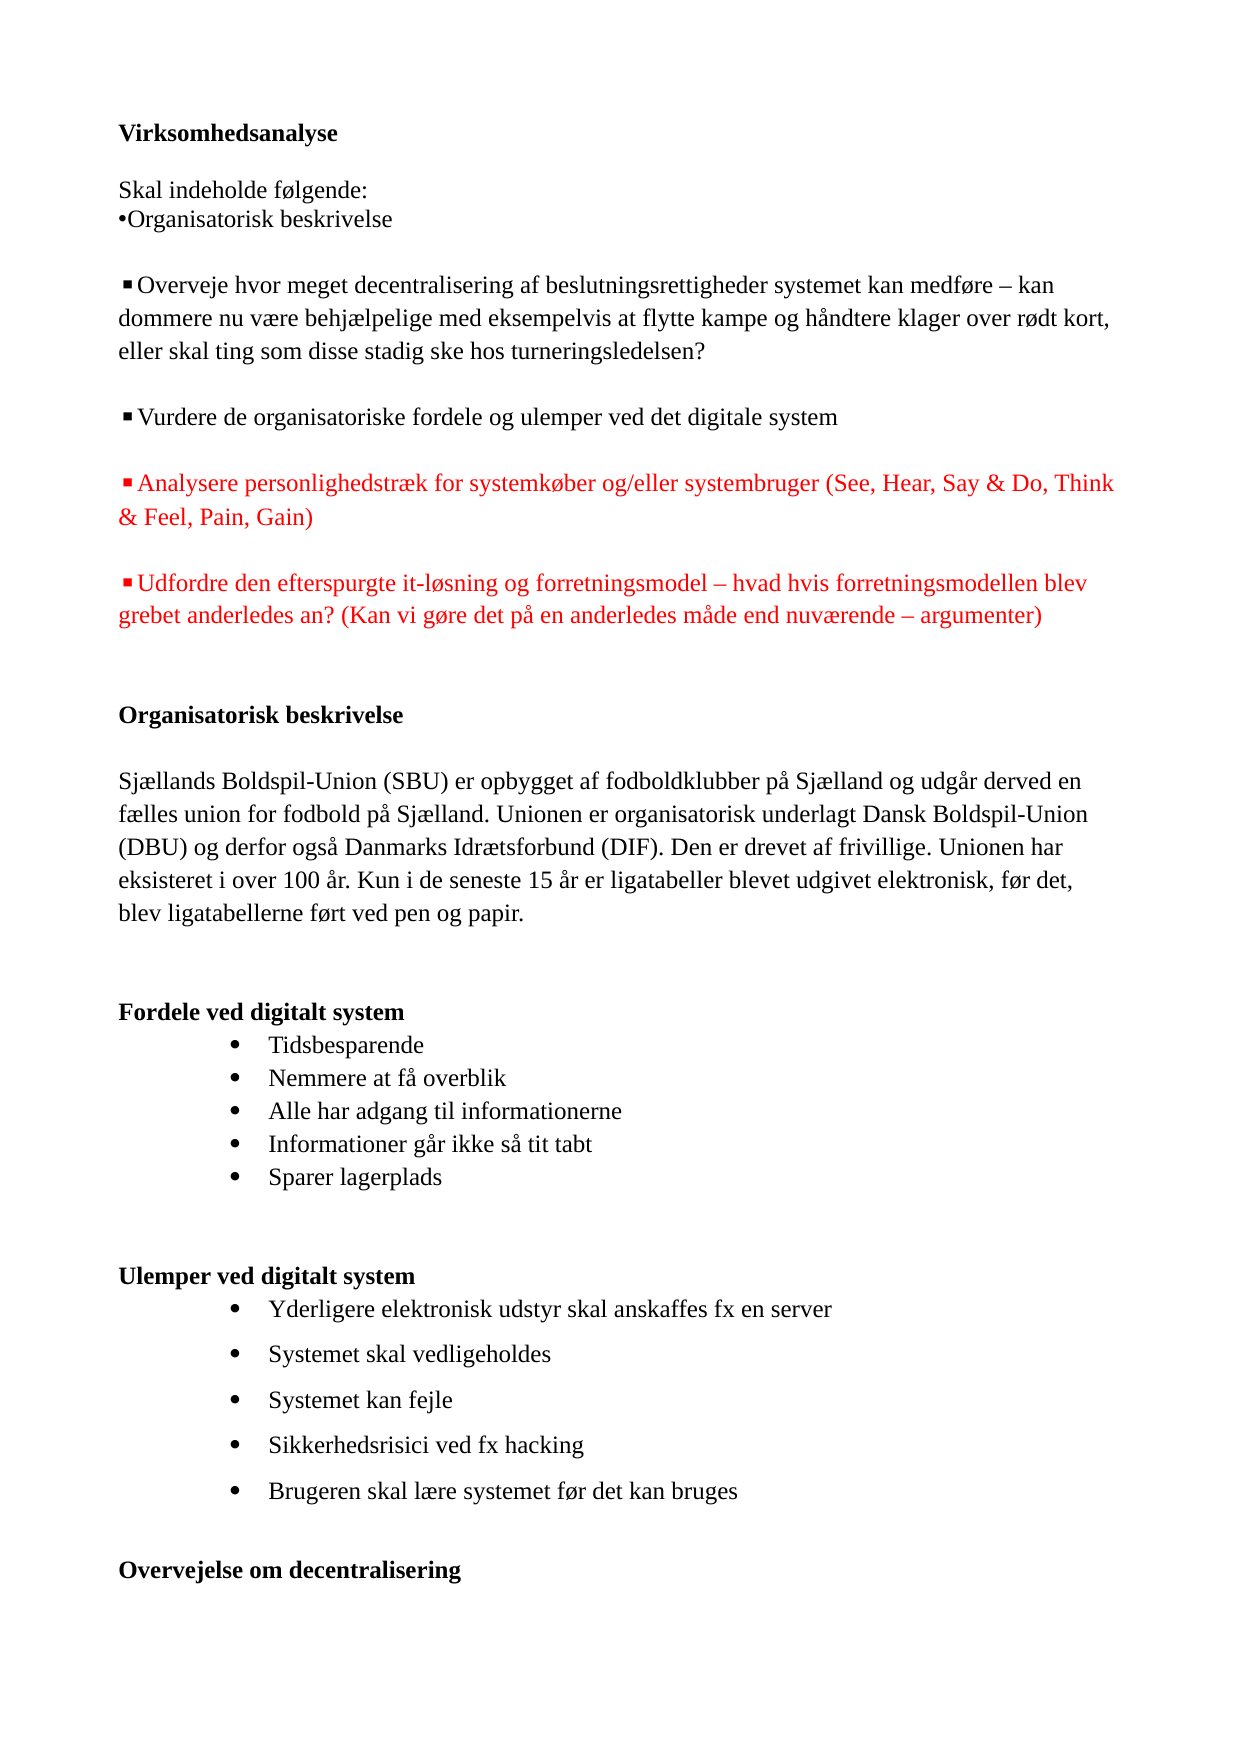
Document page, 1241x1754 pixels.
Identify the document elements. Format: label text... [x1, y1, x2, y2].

list Alle har adgang til informationerne [231, 1096, 1122, 1125]
list Tidsbesparende [231, 1030, 1122, 1059]
list Udfordre den efterspurgte it-løsning og forretningsmodel – hvad hvis forretningsmodellen blev grebet anderledes an? (Kan vi gøre det på en anderledes måde end nuværende – argumenter) [118, 568, 1122, 629]
list Fordele ved digitalt system [118, 997, 1122, 1026]
list Sparer lagerplads [231, 1162, 1122, 1191]
list Nemmere at få overblik [231, 1063, 1122, 1092]
list Vurdere de organisatoriske fordele og ulemper ved det digitale system [118, 402, 1122, 431]
list Analysere personlighedstræk for systemkøber og/eller systembruger (See, Hear, Say & Do, Think & Feel, Pain, Gain) [118, 468, 1122, 530]
list Yderligere elektronisk udstyr skal anskaffes fx en server [231, 1294, 1122, 1323]
text Overvejelse om decentralisering [118, 1555, 1122, 1583]
list Organisatorisk beskrivelse [118, 204, 1122, 233]
text Virksomhedsanalyse [118, 118, 1122, 147]
list Informationer går ikke så tit tabt [231, 1129, 1122, 1158]
text Ulemper ved digitalt system [118, 1261, 1122, 1290]
list Overveje hvor meget decentralisering af beslutningsrettigheder systemet kan medføre – kan dommere nu være behjælpelige med eksempelvis at flytte kampe og håndtere klager over rødt kort, eller skal ting som disse stadig ske hos turneringsledelsen? [118, 270, 1122, 365]
list Systemet skal vedligeholdes [231, 1339, 1122, 1368]
list Sikkerhedsrisici ved fx hacking [231, 1431, 1122, 1459]
list Sjællands Boldspil-Union (SBU) er opbygget af fodboldklubber på Sjælland og udgår derved en fælles union for fodbold på Sjælland. Unionen er organisatorisk underlagt Dansk Boldspil-Union (DBU) og derfor også Danmarks Idrætsforbund (DIF). Den er drevet af frivillige. Unionen har eksisteret i over 100 år. Kun i de seneste 15 år er ligatabeller blevet udgivet elektronisk, før det, blev ligatabellerne ført ved pen og papir. [118, 766, 1122, 927]
list Systemet kan fejle [231, 1385, 1122, 1414]
text Skal indeholde følgende: [118, 176, 1122, 204]
list Brugeren skal lære systemet før det kan bruges [231, 1476, 1122, 1505]
list Organisatorisk beskrivelse [118, 700, 1122, 728]
